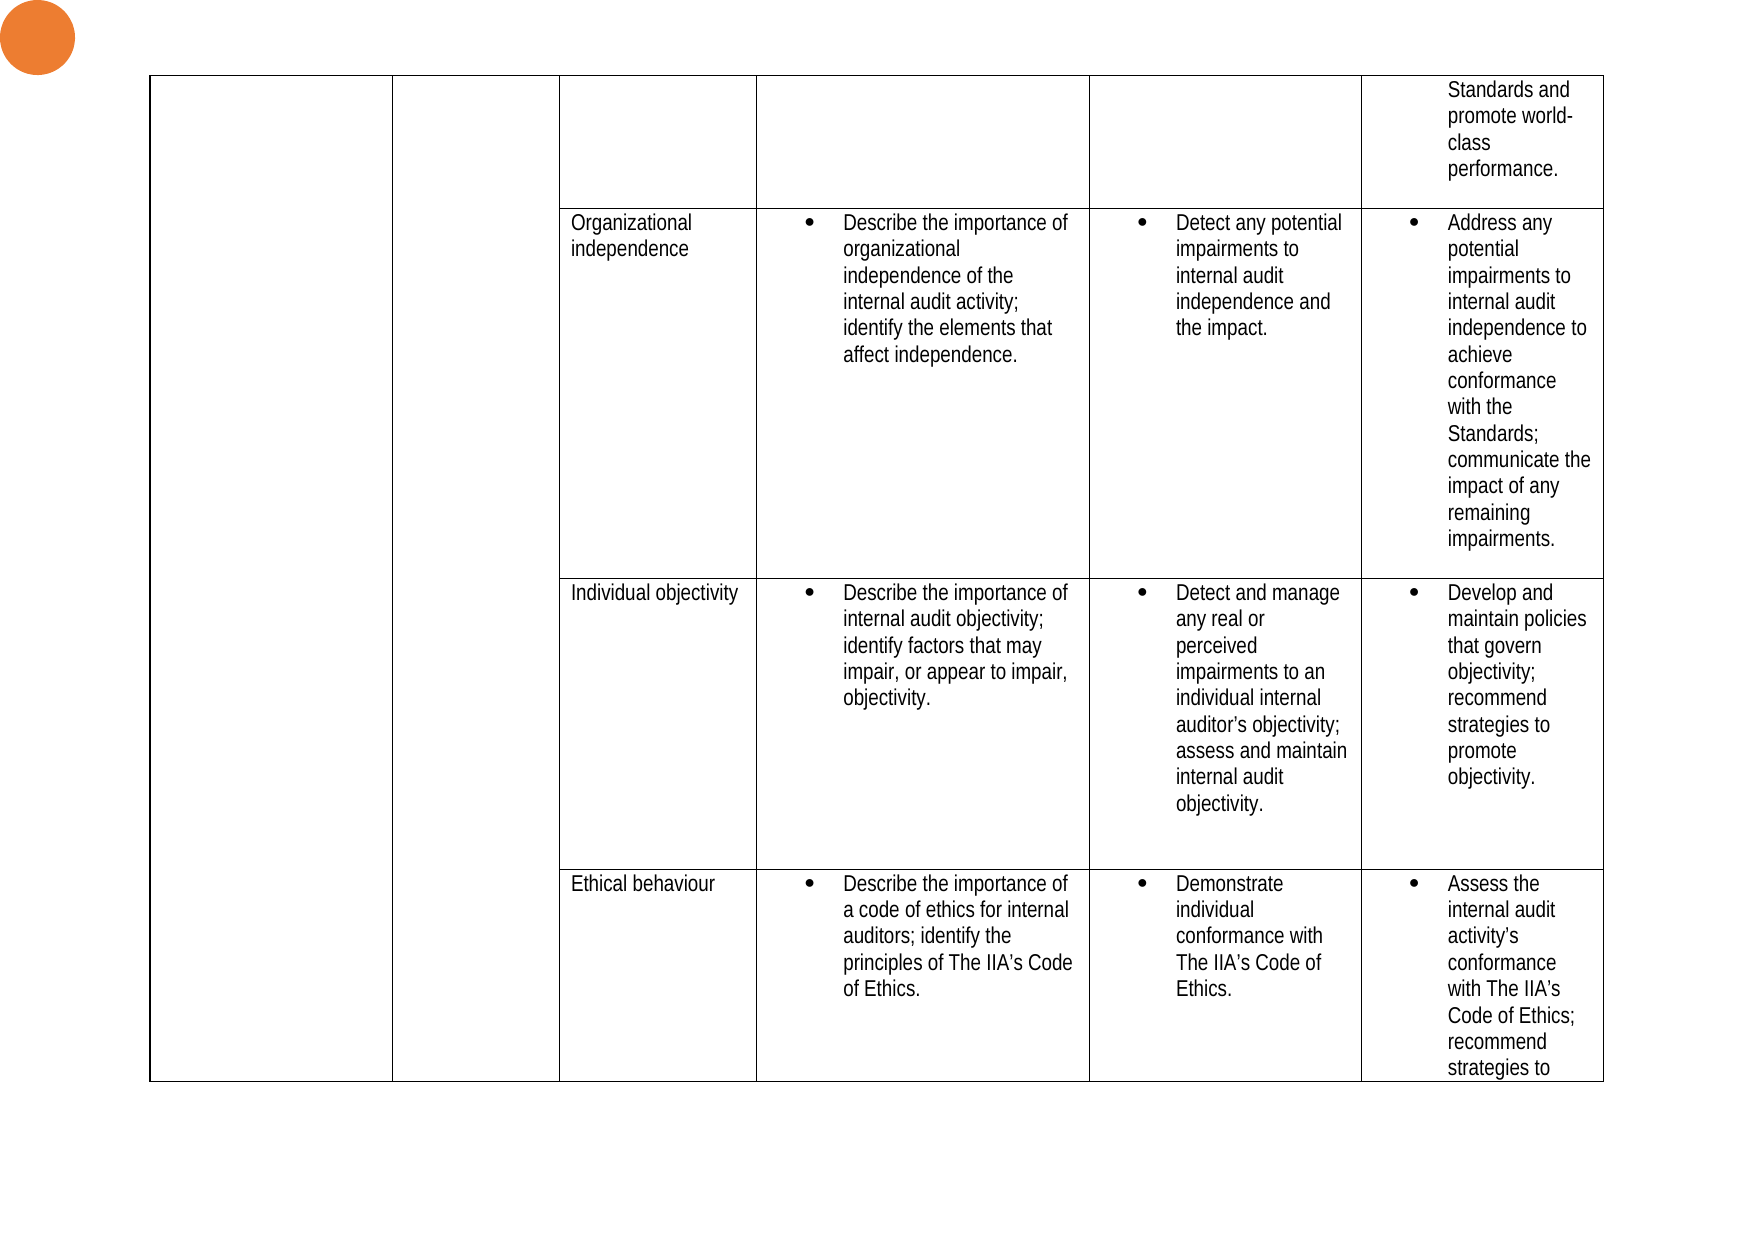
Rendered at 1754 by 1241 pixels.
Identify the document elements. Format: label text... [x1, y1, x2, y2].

table_cell Standards and promote world-class performance. [1362, 76, 1603, 208]
table_cell Assess the internal audit activity’s conformance with The IIA’s Code of Ethics; recommend strategies to [1362, 870, 1603, 1081]
table_cell Detect and manage any real or perceived impairments to an individual internal auditor’s objectivity; assess and maintain internal audit objectivity. [1090, 579, 1361, 869]
table_cell Demonstrate individual conformance with The IIA’s Code of Ethics. [1090, 870, 1361, 1081]
table_cell Describe the importance of a code of ethics for internal auditors; identify the principles of The IIA’s Code of Ethics. [757, 870, 1089, 1081]
table_cell Organizational independence [560, 209, 756, 578]
table_cell Describe the importance of internal audit objectivity; identify factors that may impair, or appear to impair, objectivity. [757, 579, 1089, 869]
table_cell Develop and maintain policies that govern objectivity; recommend strategies to promote objectivity. [1362, 579, 1603, 869]
table_cell Individual objectivity [560, 579, 756, 869]
table_cell Address any potential impairments to internal audit independence to achieve conformance with the Standards; communicate the impact of any remaining impairments. [1362, 209, 1603, 578]
table_cell [393, 76, 559, 1081]
table_cell [560, 76, 756, 208]
table_cell [151, 76, 392, 1081]
table_cell Describe the importance of organizational independence of the internal audit activity; identify the elements that affect independence. [757, 209, 1089, 578]
table_cell [757, 76, 1089, 208]
table_cell Ethical behaviour [560, 870, 756, 1081]
table_cell [1090, 76, 1361, 208]
table_cell Detect any potential impairments to internal audit independence and the impact. [1090, 209, 1361, 578]
